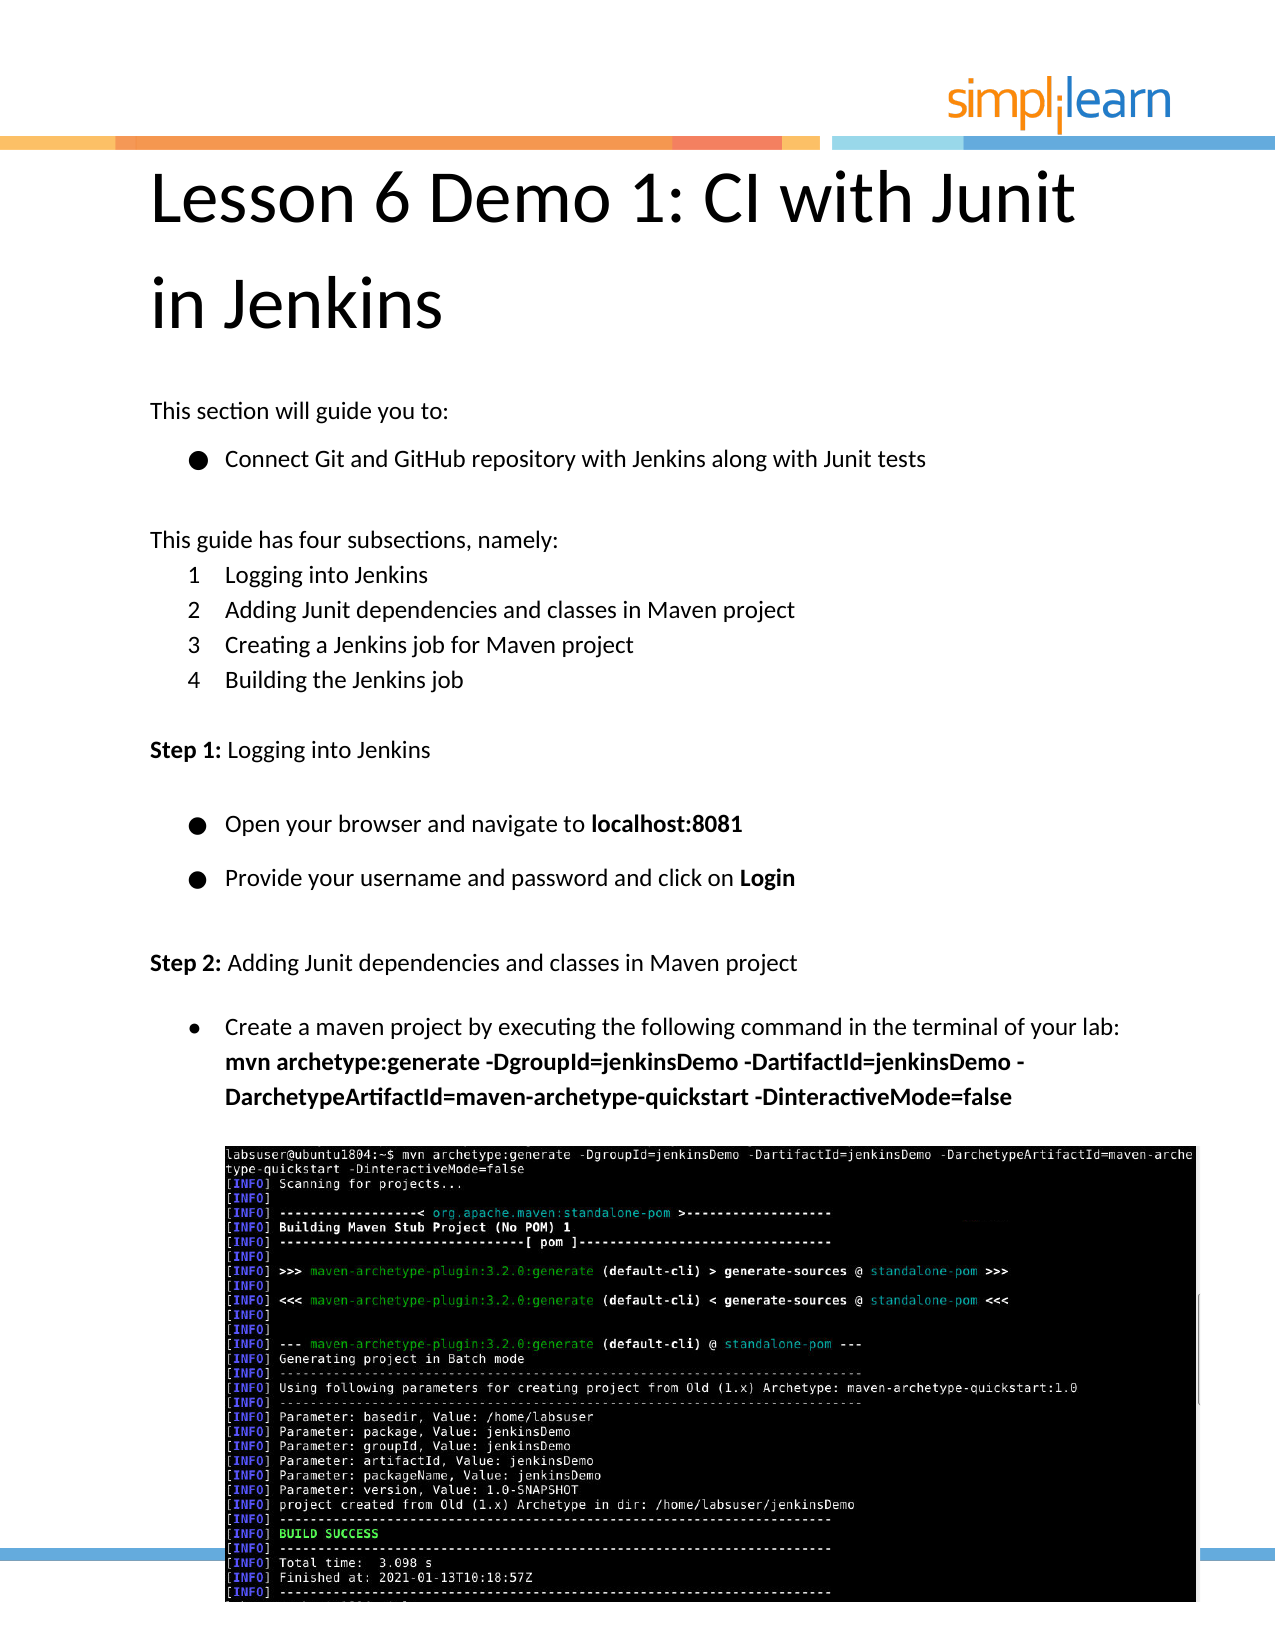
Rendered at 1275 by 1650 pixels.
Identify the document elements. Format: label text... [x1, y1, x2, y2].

list Create a maven project by executing the following command in the terminal of your lab: mvn archetype:generate -DgroupId=jenkinsDemo -DartifactId=jenkinsDemo -DarchetypeArtifactId=maven-archetype-quickstart -DinteractiveMode=false [187, 1012, 1125, 1112]
picture [0, 1146, 1275, 1602]
picture [8, 262, 1275, 269]
list Creating a Jenkins job for Maven project [187, 629, 1125, 660]
list Adding Junit dependencies and classes in Maven project [187, 594, 1125, 625]
list Connect Git and GitHub repository with Jenkins along with Junit tests [187, 430, 1125, 482]
list Open your browser and navigate to localhost:8081 [187, 799, 1125, 846]
text Step 1: Logging into Jenkins [150, 734, 1125, 795]
text This section will guide you to: [150, 395, 1125, 426]
text Lesson 6 Demo 1: CI with Junit [150, 150, 1125, 262]
text in Jenkins [150, 269, 1125, 347]
list Provide your username and password and click on Login [187, 853, 1125, 926]
text Step 2: Adding Junit dependencies and classes in Maven project [150, 947, 1125, 1008]
text This guide has four subsections, namely: [150, 524, 1125, 555]
list Building the Jenkins job [187, 664, 1125, 695]
picture [0, 76, 1275, 150]
list Logging into Jenkins [187, 559, 1125, 590]
